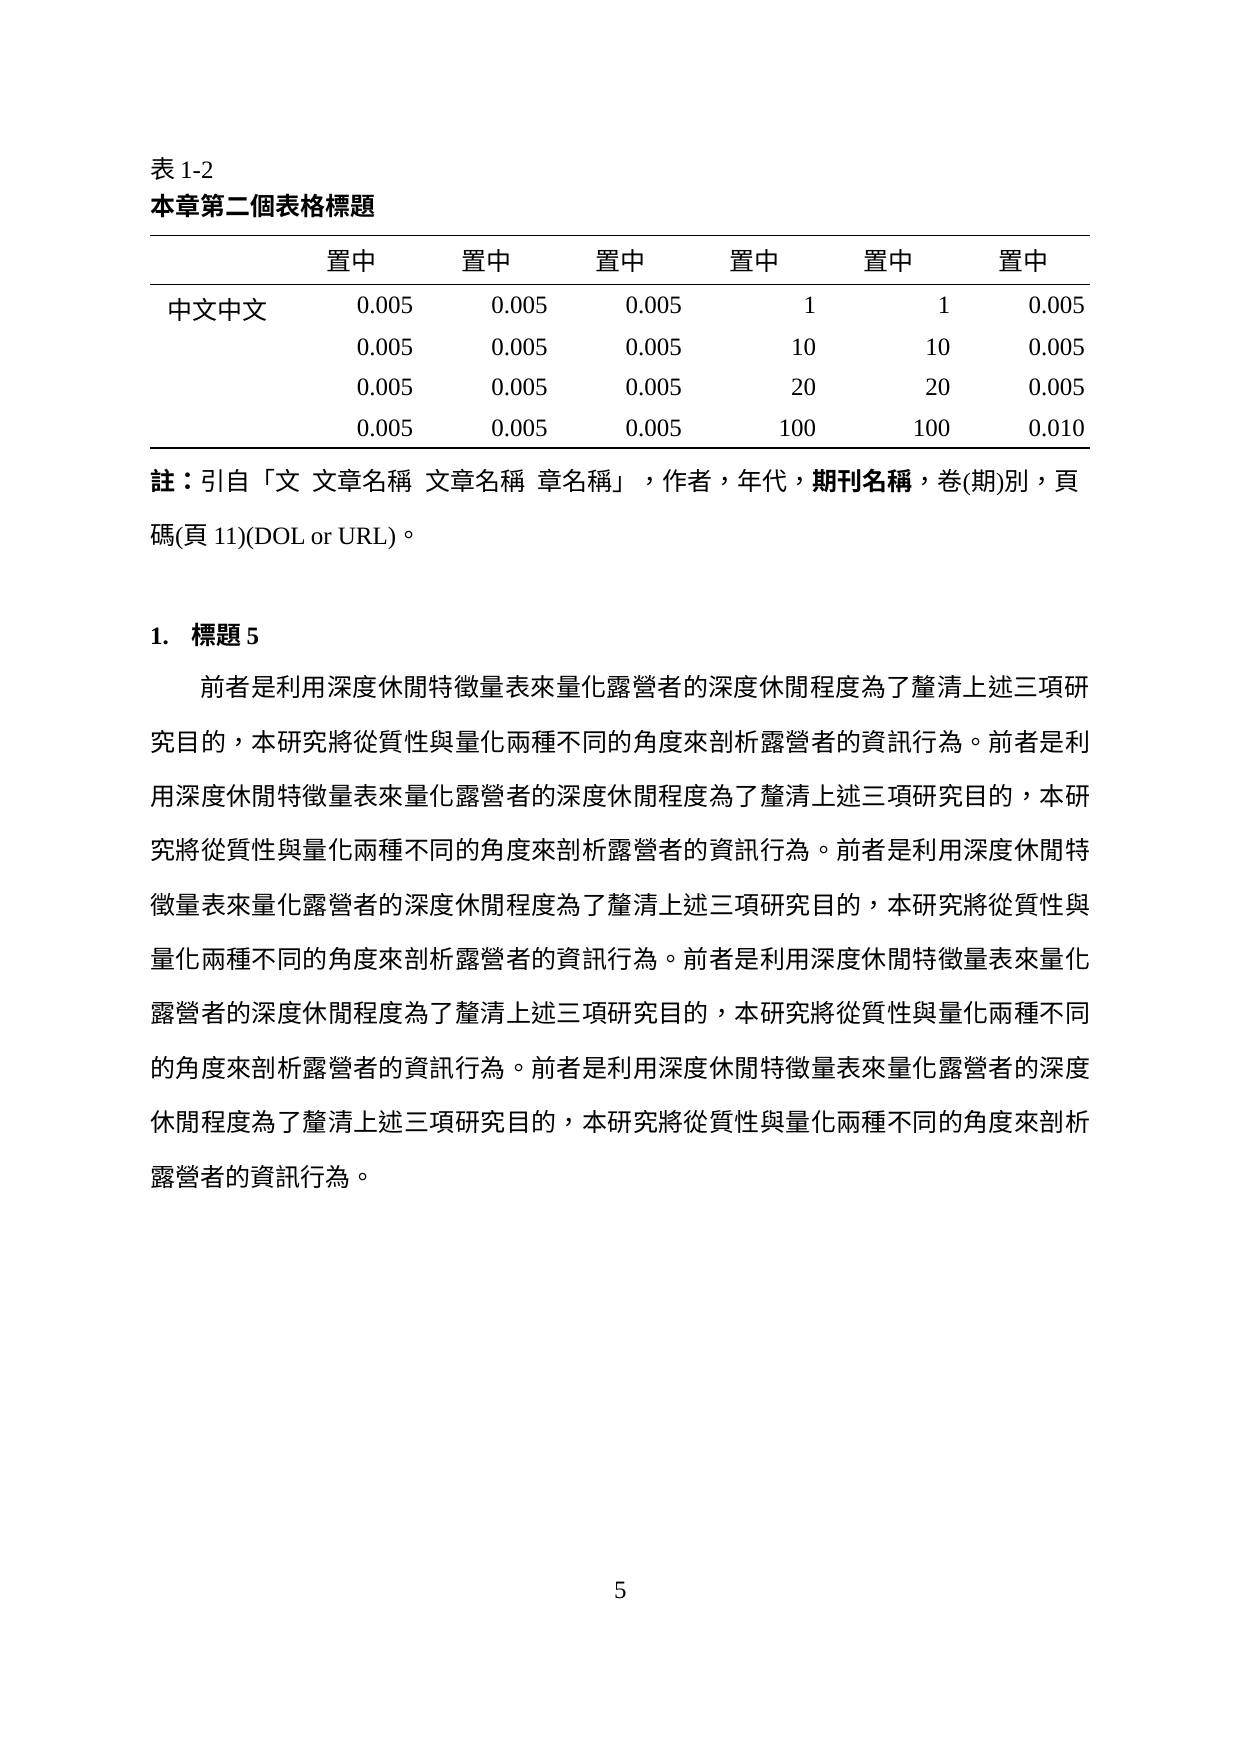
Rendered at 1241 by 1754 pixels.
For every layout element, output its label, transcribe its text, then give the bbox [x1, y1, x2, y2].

table_cell 0.005 [419, 285, 553, 325]
table_cell 0.005 [956, 367, 1090, 407]
table_cell 0.005 [284, 367, 418, 407]
table_header 置中 [553, 236, 687, 284]
table_header [150, 236, 284, 284]
table_cell 20 [687, 367, 821, 407]
table_cell 0.005 [553, 285, 687, 325]
list 標題5 [150, 615, 1090, 651]
table_cell 0.005 [419, 325, 553, 367]
table_cell 10 [687, 325, 821, 367]
text 註：引自「文 文章名稱 文章名稱 章名稱」，作者，年代，期刊名稱，卷(期)別，頁碼(頁11)(DOL or URL)。 [150, 461, 1090, 552]
table_cell 1 [687, 285, 821, 325]
table_header 置中 [687, 236, 821, 284]
table_cell 0.005 [956, 285, 1090, 325]
table_header 置中 [419, 236, 553, 284]
text 前者是利用深度休閒特徵量表來量化露營者的深度休閒程度為了釐清上述三項研究目的，本研究將從質性與量化兩種不同的角度來剖析露營者的資訊行為。前者是利用深度休閒特徵量表來量化露營者的深度休閒程度為了釐清上述三項研究目的，本研究將從質性與量化兩種不同的角度來剖析露營者的資訊行為。前者是利用深度休閒特徵量表來量化露營者的深度休閒程度為了釐清上述三項研究目的，本研究將從質性與量化兩種不同的角度來剖析露營者的資訊行為。前者是利用深度休閒特徵量表來量化露營者的深度休閒程度為了釐清上述三項研究目的，本研究將從質性與量化兩種不同的角度來剖析露營者的資訊行為。前者是利用深度休閒特徵量表來量化露營者的深度休閒程度為了釐清上述三項研究目的，本研究將從質性與量化兩種不同的角度來剖析露營者的資訊行為。 [150, 668, 1090, 1193]
table_cell 100 [821, 407, 956, 447]
table_cell 0.005 [553, 325, 687, 367]
table_cell 20 [821, 367, 956, 407]
table_cell 中文中文 [150, 285, 284, 447]
text 表1-2 本章第二個表格標題 [150, 150, 1090, 222]
table_header 置中 [821, 236, 956, 284]
table_cell 0.010 [956, 407, 1090, 447]
table_cell 0.005 [284, 407, 418, 447]
table_cell 0.005 [553, 367, 687, 407]
table_cell 0.005 [553, 407, 687, 447]
table_cell 0.005 [419, 407, 553, 447]
table_cell 100 [687, 407, 821, 447]
table_header 置中 [284, 236, 418, 284]
table_cell 1 [821, 285, 956, 325]
table_cell 0.005 [956, 325, 1090, 367]
table_cell 0.005 [284, 325, 418, 367]
table_cell 10 [821, 325, 956, 367]
table_cell 0.005 [284, 285, 418, 325]
table_cell 0.005 [419, 367, 553, 407]
table_header 置中 [956, 236, 1090, 284]
